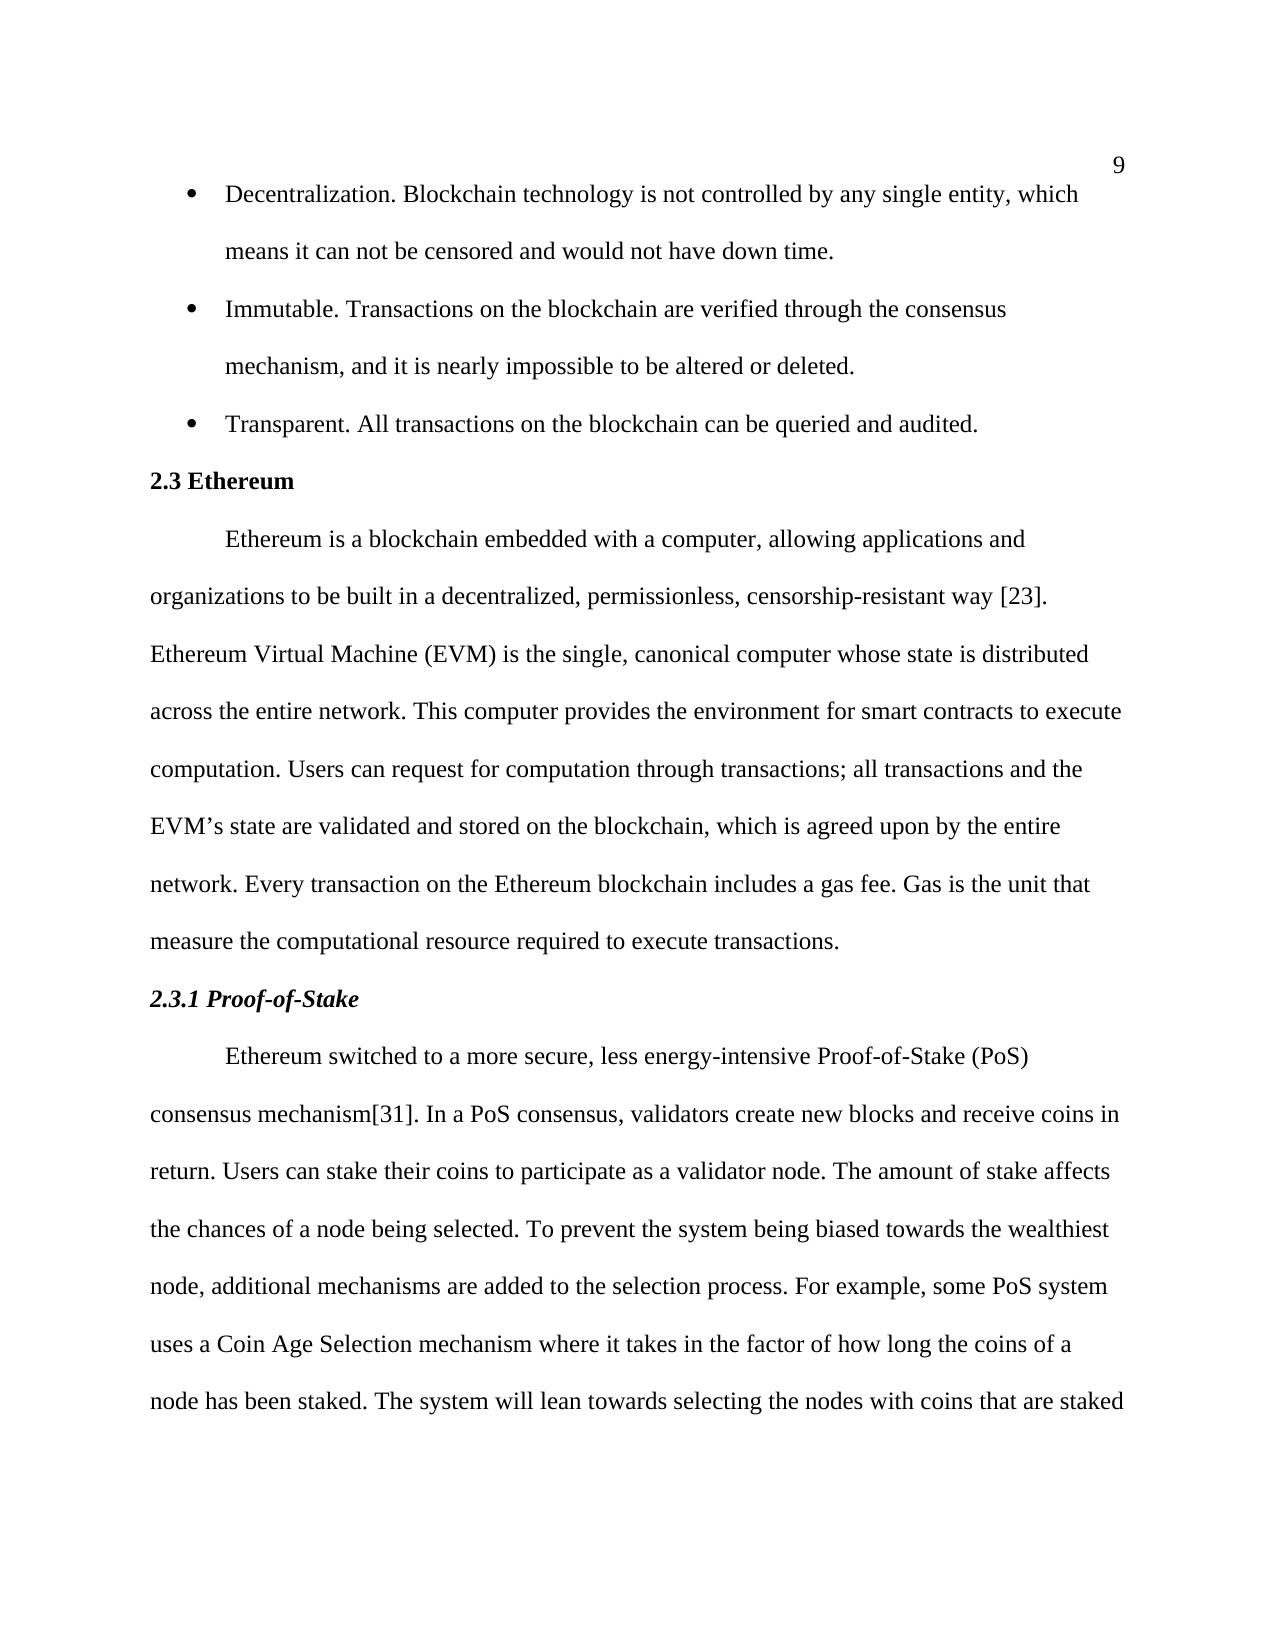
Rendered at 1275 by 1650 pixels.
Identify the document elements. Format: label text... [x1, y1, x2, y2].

list Decentralization. Blockchain technology is not controlled by any single entity, which means it can not be censored and would not have down time. [187, 179, 1125, 265]
subtitle 2.3.1 Proof-of-Stake [150, 984, 1125, 1012]
list Immutable. Transactions on the blockchain are verified through the consensus mechanism, and it is nearly impossible to be altered or deleted. [187, 294, 1125, 380]
subtitle 2.3 Ethereum [150, 466, 1125, 495]
text Ethereum switched to a more secure, less energy-intensive Proof-of-Stake (PoS) consensus mechanism[31]. In a PoS consensus, validators create new blocks and receive coins in return. Users can stake their coins to participate as a validator node. The amount of stake affects the chances of a node being selected. To prevent the system being biased towards the wealthiest node, additional mechanisms are added to the selection process. For example, some PoS system uses a Coin Age Selection mechanism where it takes in the factor of how long the coins of a node has been staked. The system will lean towards selecting the nodes with coins that are staked [150, 1041, 1125, 1415]
text Ethereum is a blockchain embedded with a computer, allowing applications and organizations to be built in a decentralized, permissionless, censorship-resistant way [23]. Ethereum Virtual Machine (EVM) is the single, canonical computer whose state is distributed across the entire network. This computer provides the environment for smart contracts to execute computation. Users can request for computation through transactions; all transactions and the EVM’s state are validated and stored on the blockchain, which is agreed upon by the entire network. Every transaction on the Ethereum blockchain includes a gas fee. Gas is the unit that measure the computational resource required to execute transactions. [150, 524, 1125, 955]
list Transparent. All transactions on the blockchain can be queried and audited. [187, 409, 1125, 437]
